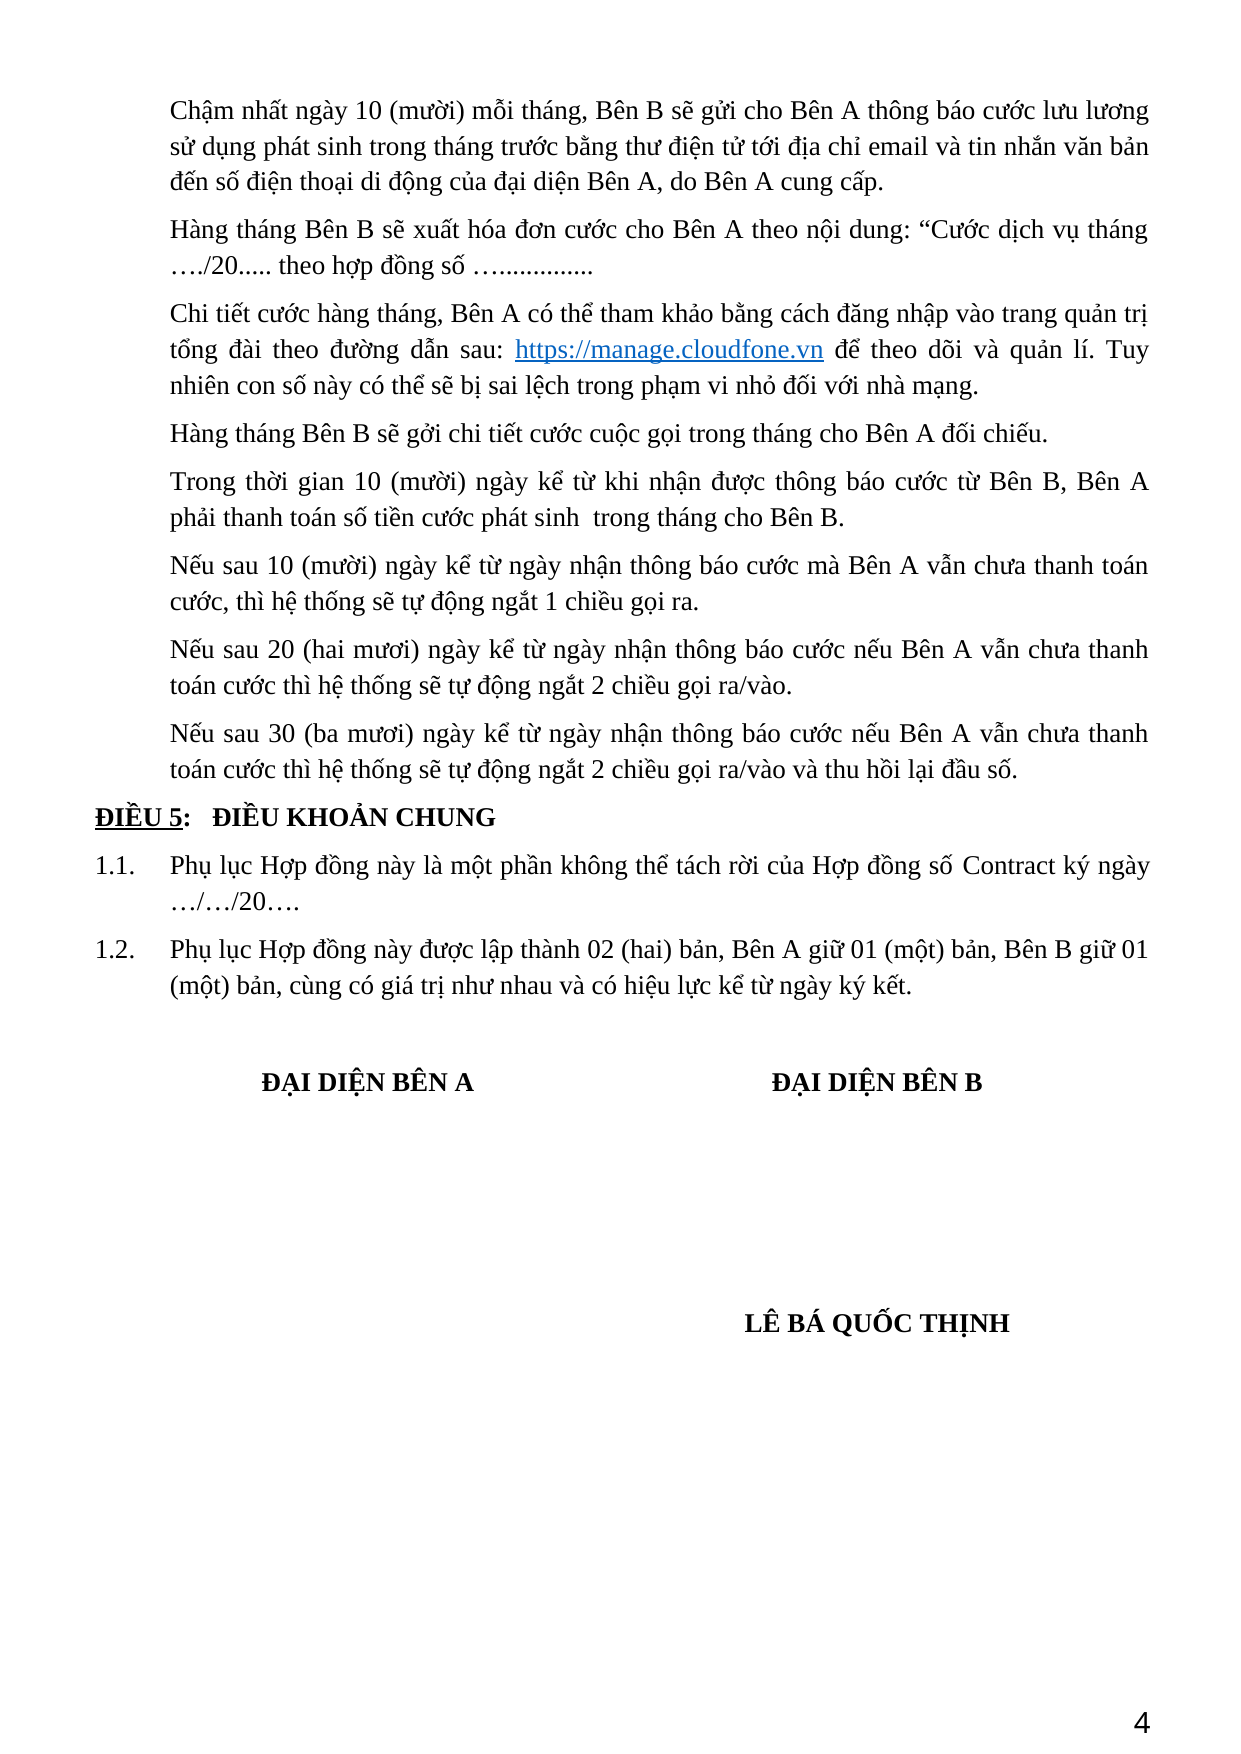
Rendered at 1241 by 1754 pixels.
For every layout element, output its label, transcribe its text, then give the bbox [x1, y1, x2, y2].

text Nếu sau 30 (ba mươi) ngày kể từ ngày nhận thông báo cước nếu Bên A vẫn chưa thanh toán cước thì hệ thống sẽ tự động ngắt 2 chiều gọi ra/vào và thu hồi lại đầu số. [169, 717, 1150, 784]
list Phụ lục Hợp đồng này được lập thành 02 (hai) bản, Bên A giữ 01 (một) bản, Bên B giữ 01 (một) bản, cùng có giá trị như nhau và có hiệu lực kể từ ngày ký kết. [94, 933, 1150, 1000]
list Phụ lục Hợp đồng này là một phần không thể tách rời của Hợp đồng số Contract ký ngày …/…/20…. [94, 849, 1150, 916]
text Chậm nhất ngày 10 (mười) mỗi tháng, Bên B sẽ gửi cho Bên A thông báo cước lưu lương sử dụng phát sinh trong tháng trước bằng thư điện tử tới địa chỉ email và tin nhắn văn bản đến số điện thoại di động của đại diện Bên A, do Bên A cung cấp. [169, 94, 1150, 196]
text Hàng tháng Bên B sẽ xuất hóa đơn cước cho Bên A theo nội dung: “Cước dịch vụ tháng …./20..... theo hợp đồng số ….............. [169, 213, 1150, 280]
text ĐIỀU 5: ĐIỀU KHOẢN CHUNG [94, 801, 1150, 832]
text Nếu sau 10 (mười) ngày kể từ ngày nhận thông báo cước mà Bên A vẫn chưa thanh toán cước, thì hệ thống sẽ tự động ngắt 1 chiều gọi ra. [169, 549, 1150, 616]
text Chi tiết cước hàng tháng, Bên A có thể tham khảo bằng cách đăng nhập vào trang quản trị tổng đài theo đường dẫn sau: https://manage.cloudfone.vn để theo dõi và quản lí. Tuy nhiên con số này có thể sẽ bị sai lệch trong phạm vi nhỏ đối với nhà mạng. [169, 297, 1150, 400]
table_header ĐẠI DIỆN BÊN B LÊ BÁ QUỐC THỊNH [623, 1053, 1132, 1338]
text Nếu sau 20 (hai mươi) ngày kể từ ngày nhận thông báo cước nếu Bên A vẫn chưa thanh toán cước thì hệ thống sẽ tự động ngắt 2 chiều gọi ra/vào. [169, 633, 1150, 700]
text Hàng tháng Bên B sẽ gởi chi tiết cước cuộc gọi trong tháng cho Bên A đối chiếu. [169, 417, 1150, 448]
text Trong thời gian 10 (mười) ngày kể từ khi nhận được thông báo cước từ Bên B, Bên A phải thanh toán số tiền cước phát sinh trong tháng cho Bên B. [169, 465, 1150, 532]
table_header ĐẠI DIỆN BÊN A [113, 1053, 622, 1338]
